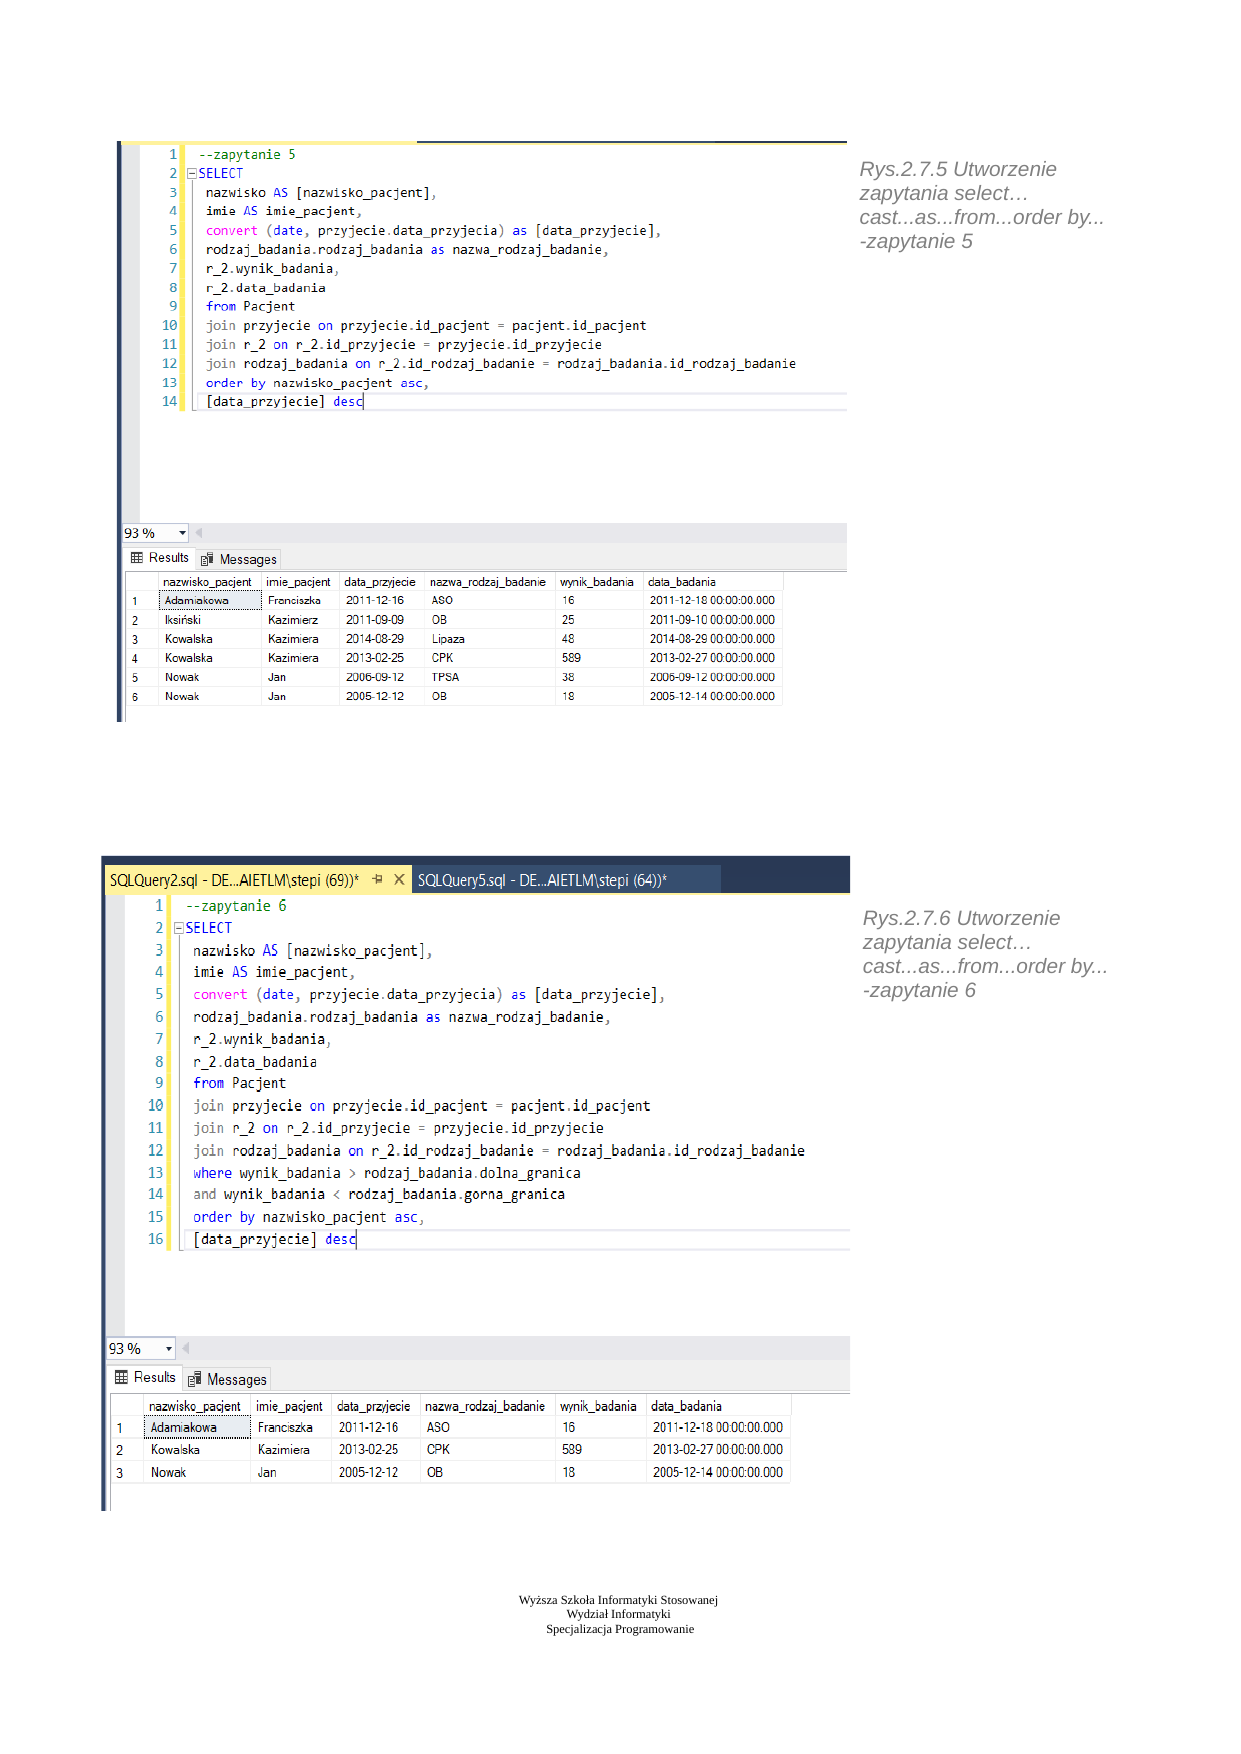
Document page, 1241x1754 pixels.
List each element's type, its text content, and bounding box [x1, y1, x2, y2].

picture [116, 141, 847, 722]
text Rys.2.7.6 Utworzenie zapytania select… cast...as...from...order by... -zapytanie 6 [851, 906, 1122, 1002]
text Rys.2.7.5 Utworzenie zapytania select… cast...as...from...order by... -zapytanie 5 [847, 157, 1122, 252]
picture [101, 855, 851, 1511]
